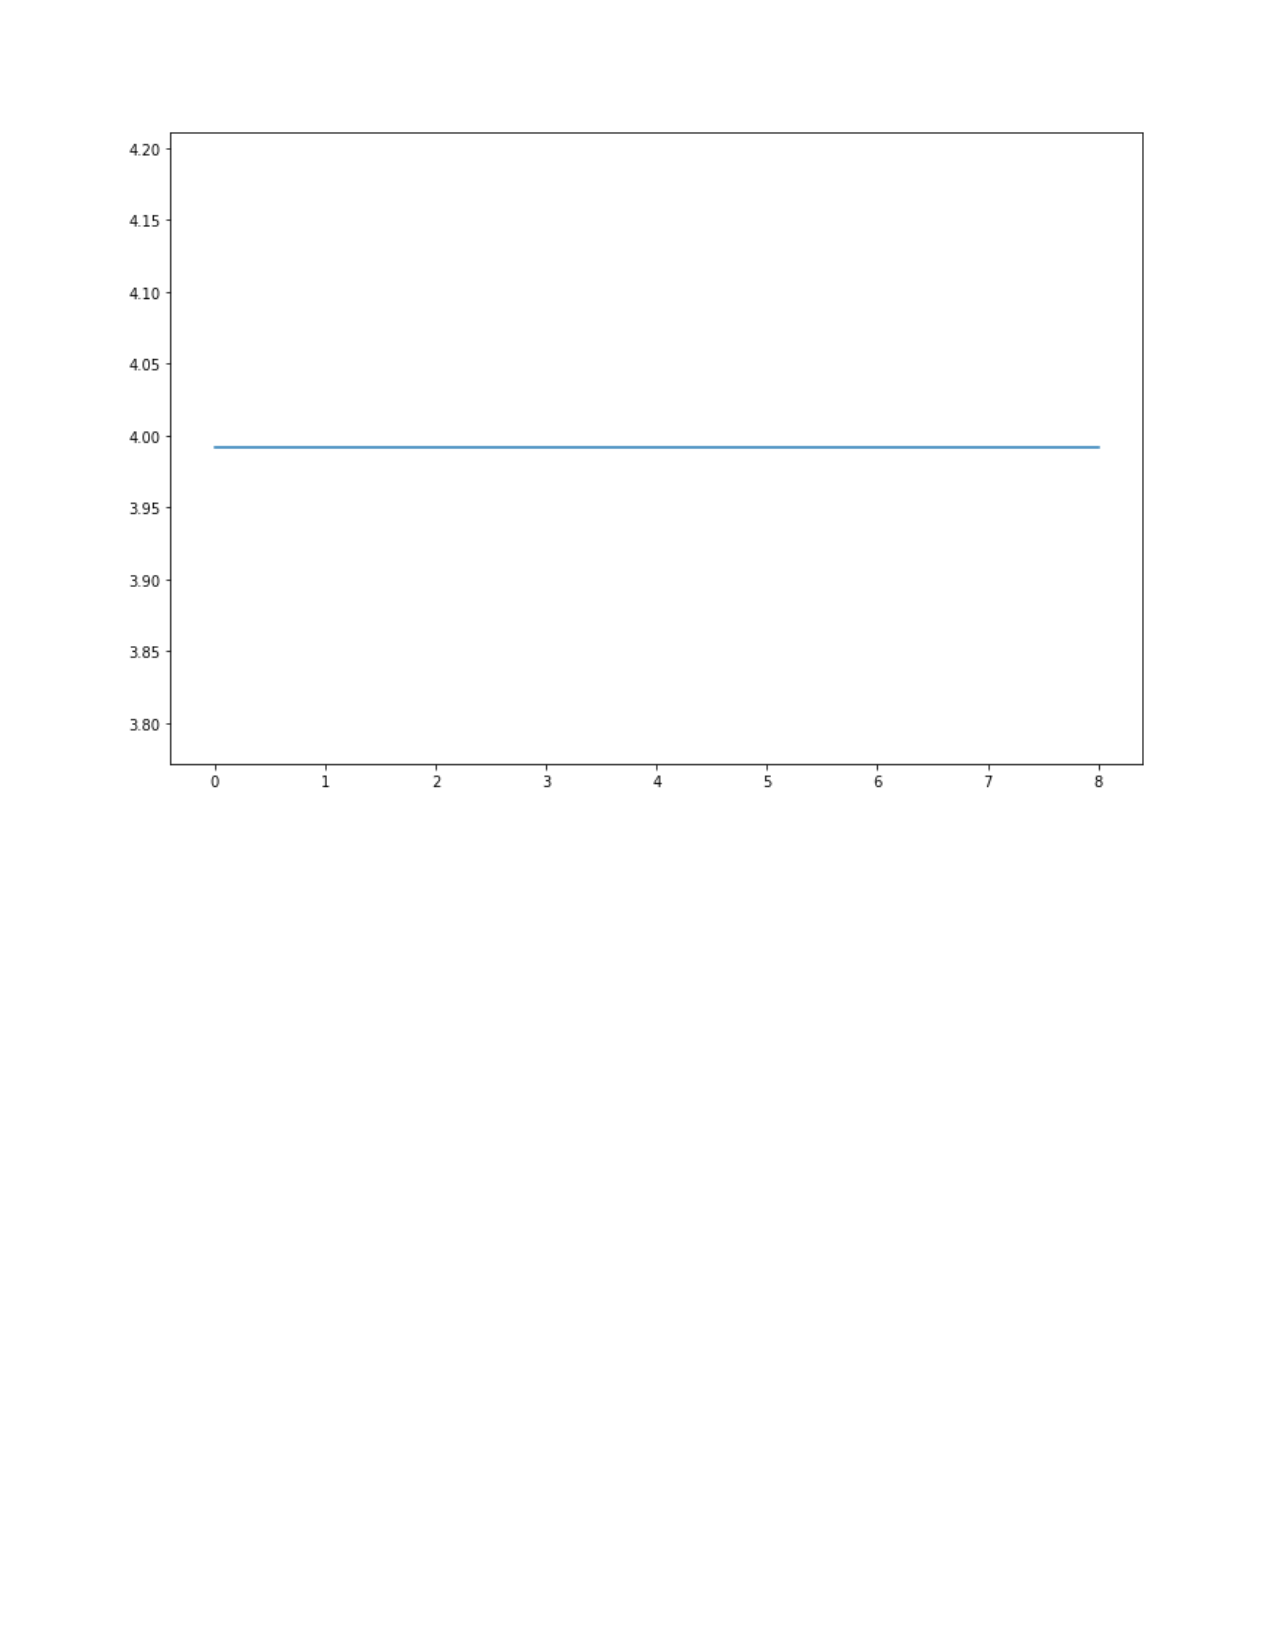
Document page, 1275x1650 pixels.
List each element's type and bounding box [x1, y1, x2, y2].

picture [118, 118, 1157, 799]
